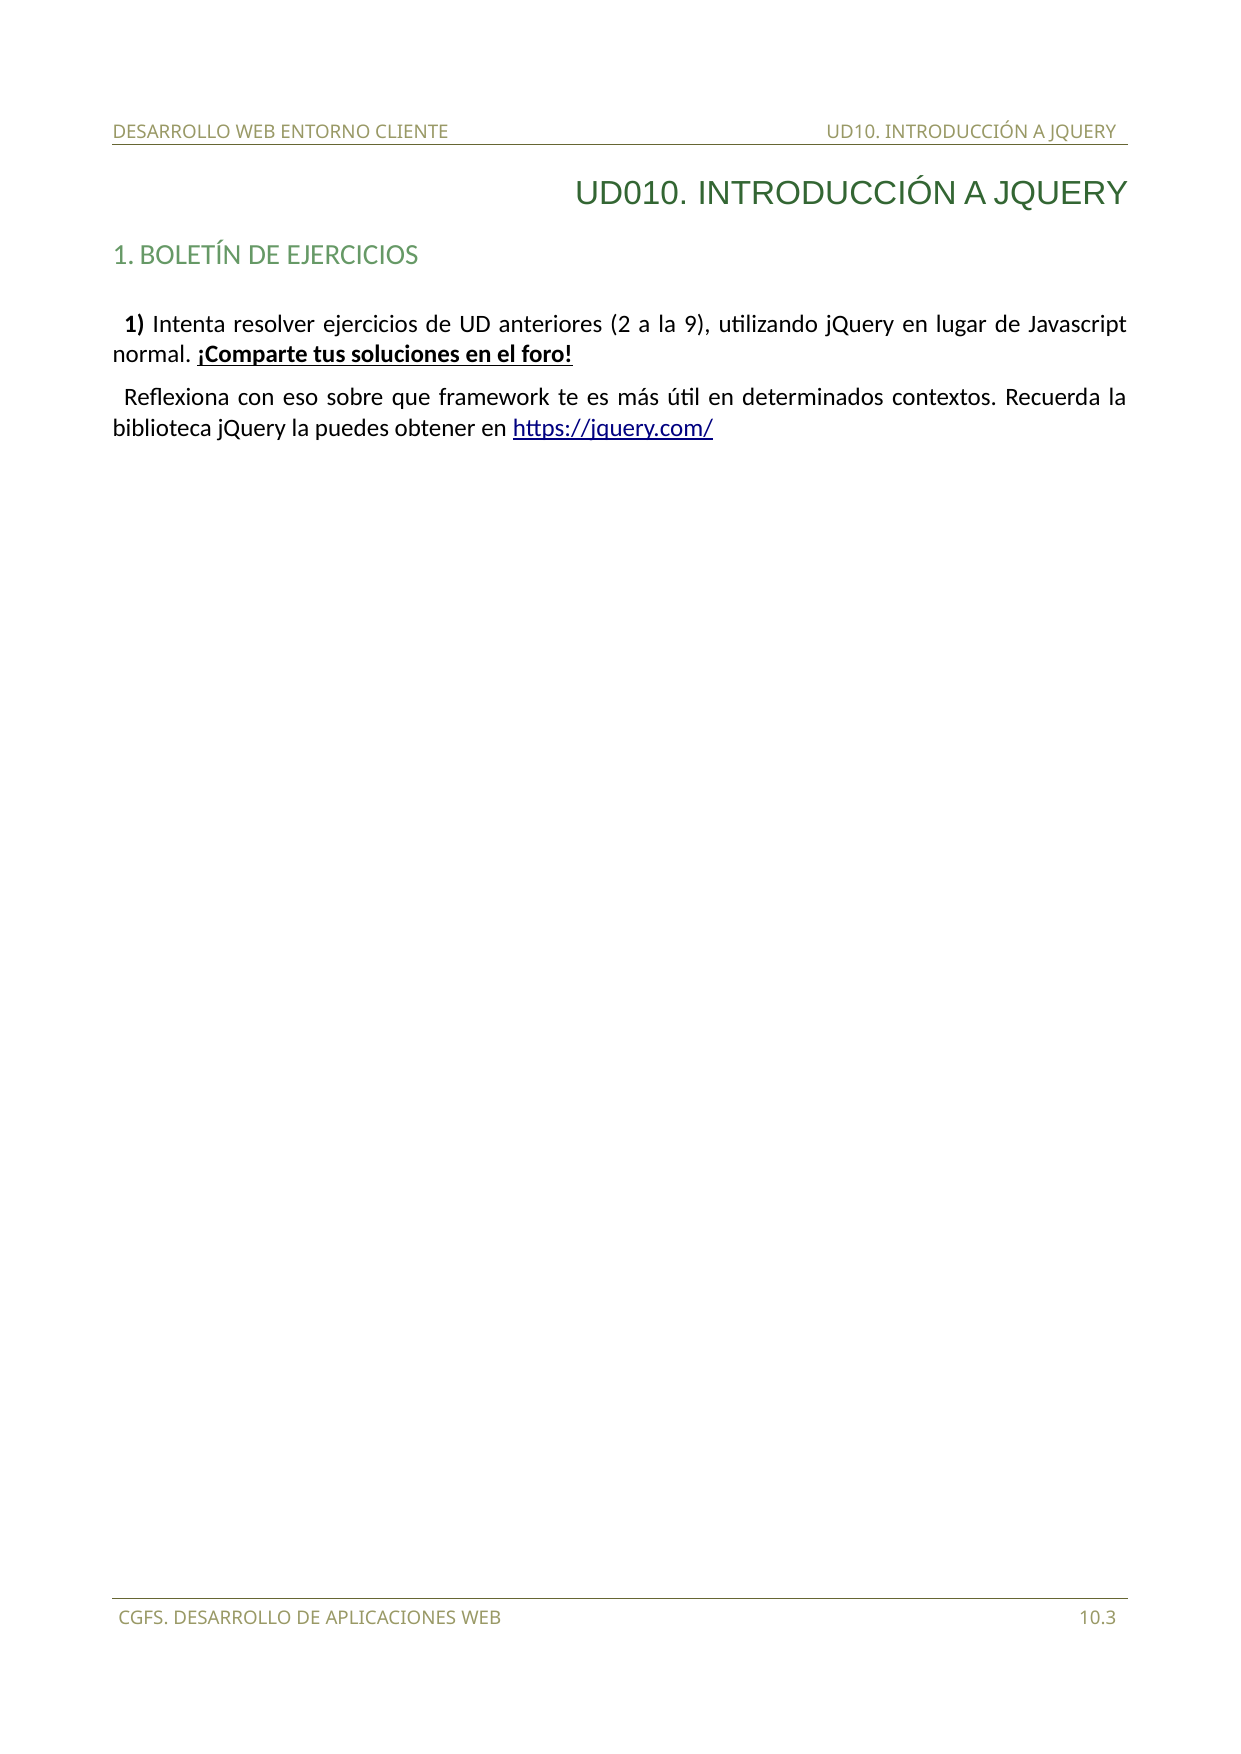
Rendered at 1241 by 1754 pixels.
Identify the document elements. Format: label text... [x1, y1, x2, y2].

text Reflexiona con eso sobre que framework te es más útil en determinados contextos. Recuerda la biblioteca jQuery la puedes obtener en https://jquery.com/ [112, 382, 1128, 443]
text 1) Intenta resolver ejercicios de UD anteriores (2 a la 9), utilizando jQuery en lugar de Javascript normal. ¡Comparte tus soluciones en el foro! [112, 308, 1128, 369]
text UD010. Introducción a jQuery [112, 173, 1128, 212]
subtitle Boletín de ejercicios [112, 236, 1128, 272]
